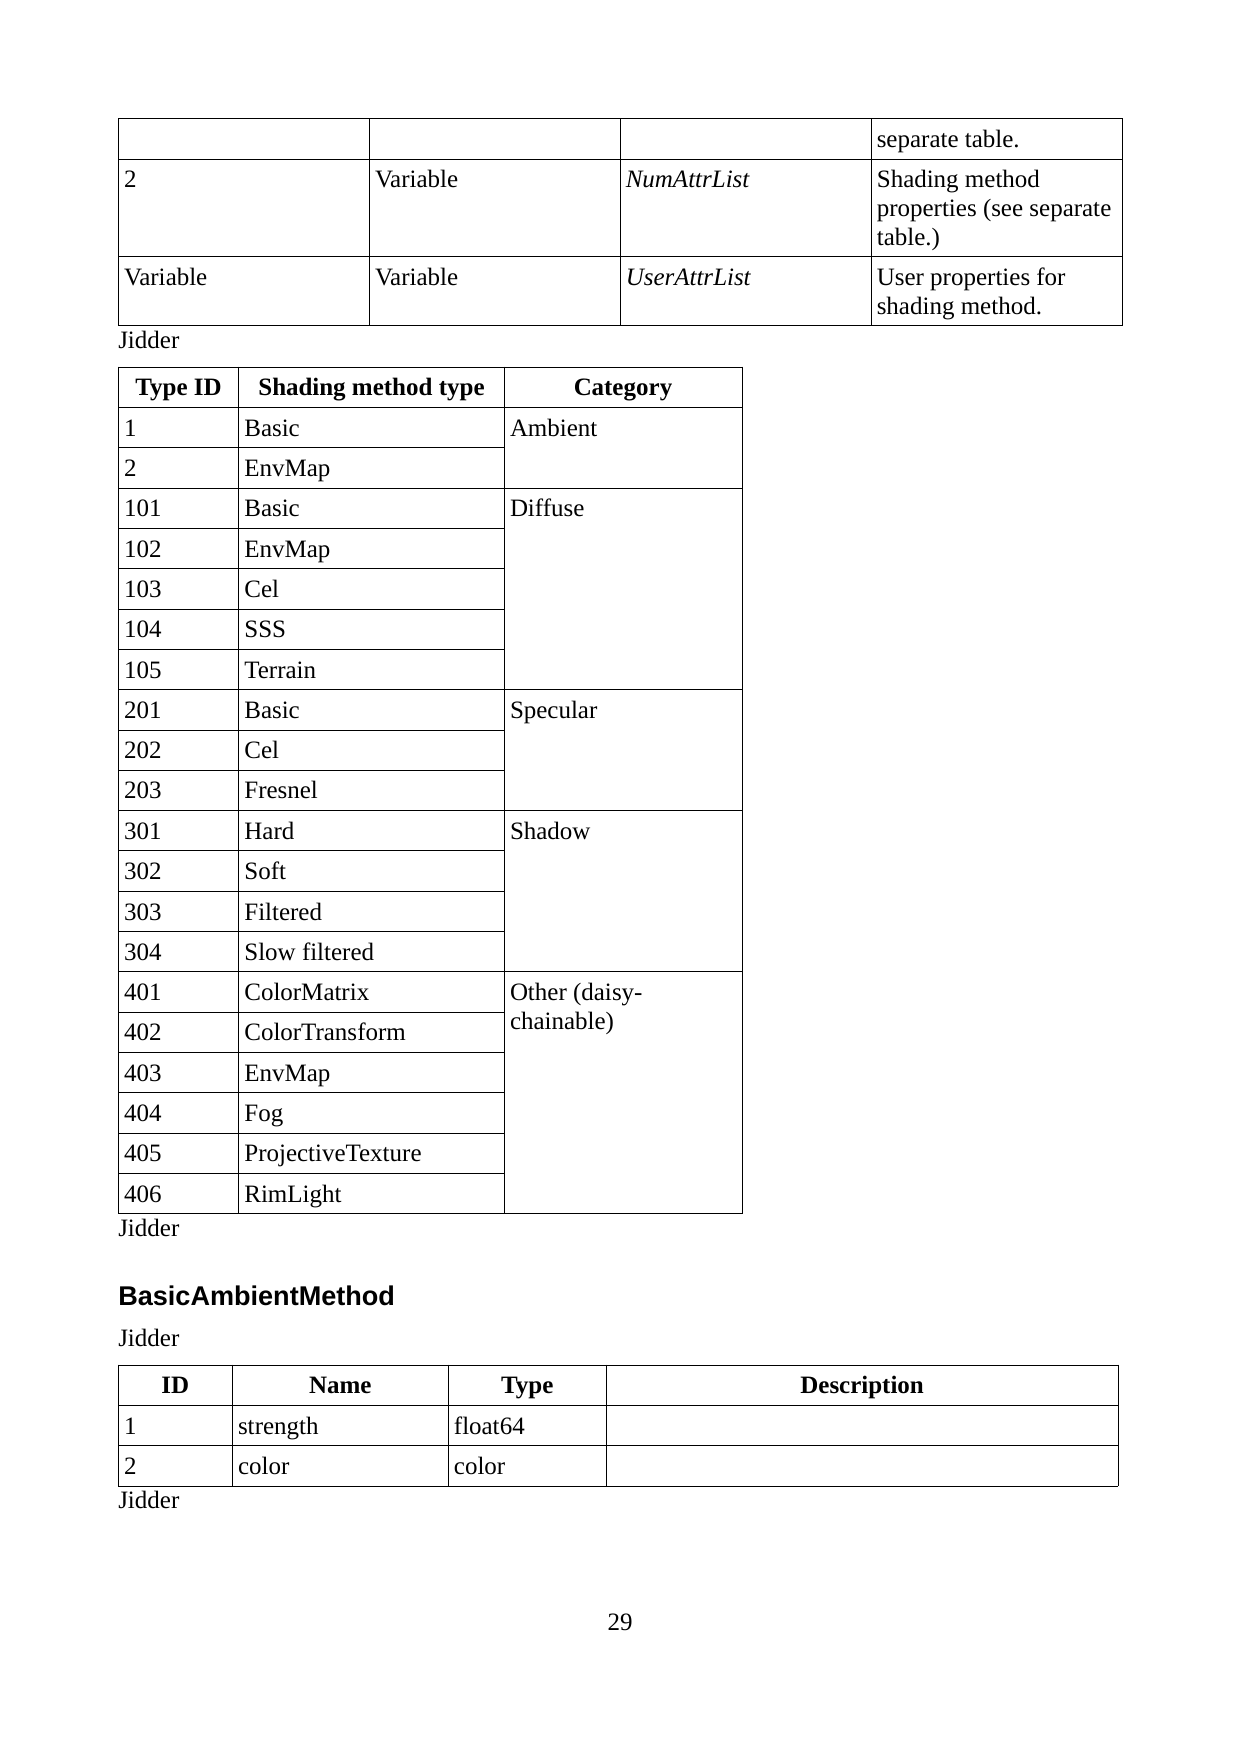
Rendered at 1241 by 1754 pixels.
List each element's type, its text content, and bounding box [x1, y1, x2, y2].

table_cell ColorTransform [239, 1013, 504, 1052]
table_cell [370, 119, 620, 158]
table_cell [119, 119, 369, 158]
table_cell UserAttrList [621, 257, 871, 325]
table_cell Specular [505, 690, 742, 810]
table_cell NumAttrList [621, 160, 871, 256]
text Jidder [118, 1323, 1122, 1352]
table_cell User properties for shading method. [872, 257, 1122, 325]
text Jidder [118, 326, 1122, 354]
table_cell [607, 1406, 1118, 1445]
table_cell 402 [119, 1013, 238, 1052]
table_cell Basic [239, 408, 504, 447]
table_cell Shading method properties (see separate table.) [872, 160, 1122, 256]
table_cell Cel [239, 569, 504, 608]
table_cell Basic [239, 690, 504, 729]
table_cell [621, 119, 871, 158]
table_header Type [449, 1366, 606, 1405]
table_cell SSS [239, 610, 504, 649]
table_cell Variable [370, 257, 620, 325]
table_cell 203 [119, 771, 238, 810]
table_cell [607, 1446, 1118, 1486]
table_cell 2 [119, 1446, 232, 1486]
table_cell 105 [119, 650, 238, 689]
table_cell 302 [119, 851, 238, 891]
table_cell 2 [119, 448, 238, 488]
table_cell Fog [239, 1093, 504, 1133]
table_cell 304 [119, 932, 238, 971]
table_cell 401 [119, 972, 238, 1012]
table_cell Filtered [239, 892, 504, 931]
table_cell 102 [119, 529, 238, 568]
table_cell EnvMap [239, 1053, 504, 1092]
table_cell Other (daisy-chainable) [505, 972, 742, 1213]
table_cell 2 [119, 160, 369, 256]
table_cell Basic [239, 489, 504, 528]
table_cell 301 [119, 811, 238, 850]
table_cell Ambient [505, 408, 742, 488]
table_cell color [449, 1446, 606, 1486]
table_cell strength [233, 1406, 448, 1445]
table_cell ProjectiveTexture [239, 1134, 504, 1173]
table_cell 405 [119, 1134, 238, 1173]
table_header Type ID [119, 368, 238, 407]
table_cell 406 [119, 1174, 238, 1213]
table_header Shading method type [239, 368, 504, 407]
text Jidder [118, 1213, 1122, 1242]
table_cell 104 [119, 610, 238, 649]
table_cell color [233, 1446, 448, 1486]
table_cell 403 [119, 1053, 238, 1092]
table_cell Shadow [505, 811, 742, 971]
table_cell ColorMatrix [239, 972, 504, 1012]
text Jidder [118, 1486, 1122, 1514]
table_cell 303 [119, 892, 238, 931]
table_cell 1 [119, 1406, 232, 1445]
table_cell float64 [449, 1406, 606, 1445]
table_header Description [607, 1366, 1118, 1405]
table_header Name [233, 1366, 448, 1405]
table_cell Fresnel [239, 771, 504, 810]
table_header Category [505, 368, 742, 407]
table_cell Variable [370, 160, 620, 256]
table_cell 201 [119, 690, 238, 729]
subtitle BasicAmbientMethod [118, 1279, 1122, 1311]
table_cell EnvMap [239, 448, 504, 488]
table_cell 103 [119, 569, 238, 608]
table_cell Diffuse [505, 489, 742, 689]
table_cell 101 [119, 489, 238, 528]
table_cell Variable [119, 257, 369, 325]
table_cell Slow filtered [239, 932, 504, 971]
table_cell RimLight [239, 1174, 504, 1213]
table_cell Hard [239, 811, 504, 850]
table_cell 404 [119, 1093, 238, 1133]
table_cell Cel [239, 731, 504, 770]
table_cell EnvMap [239, 529, 504, 568]
table_cell Terrain [239, 650, 504, 689]
table_cell 202 [119, 731, 238, 770]
table_cell Soft [239, 851, 504, 891]
table_header ID [119, 1366, 232, 1405]
table_cell 1 [119, 408, 238, 447]
table_cell separate table. [872, 119, 1122, 158]
